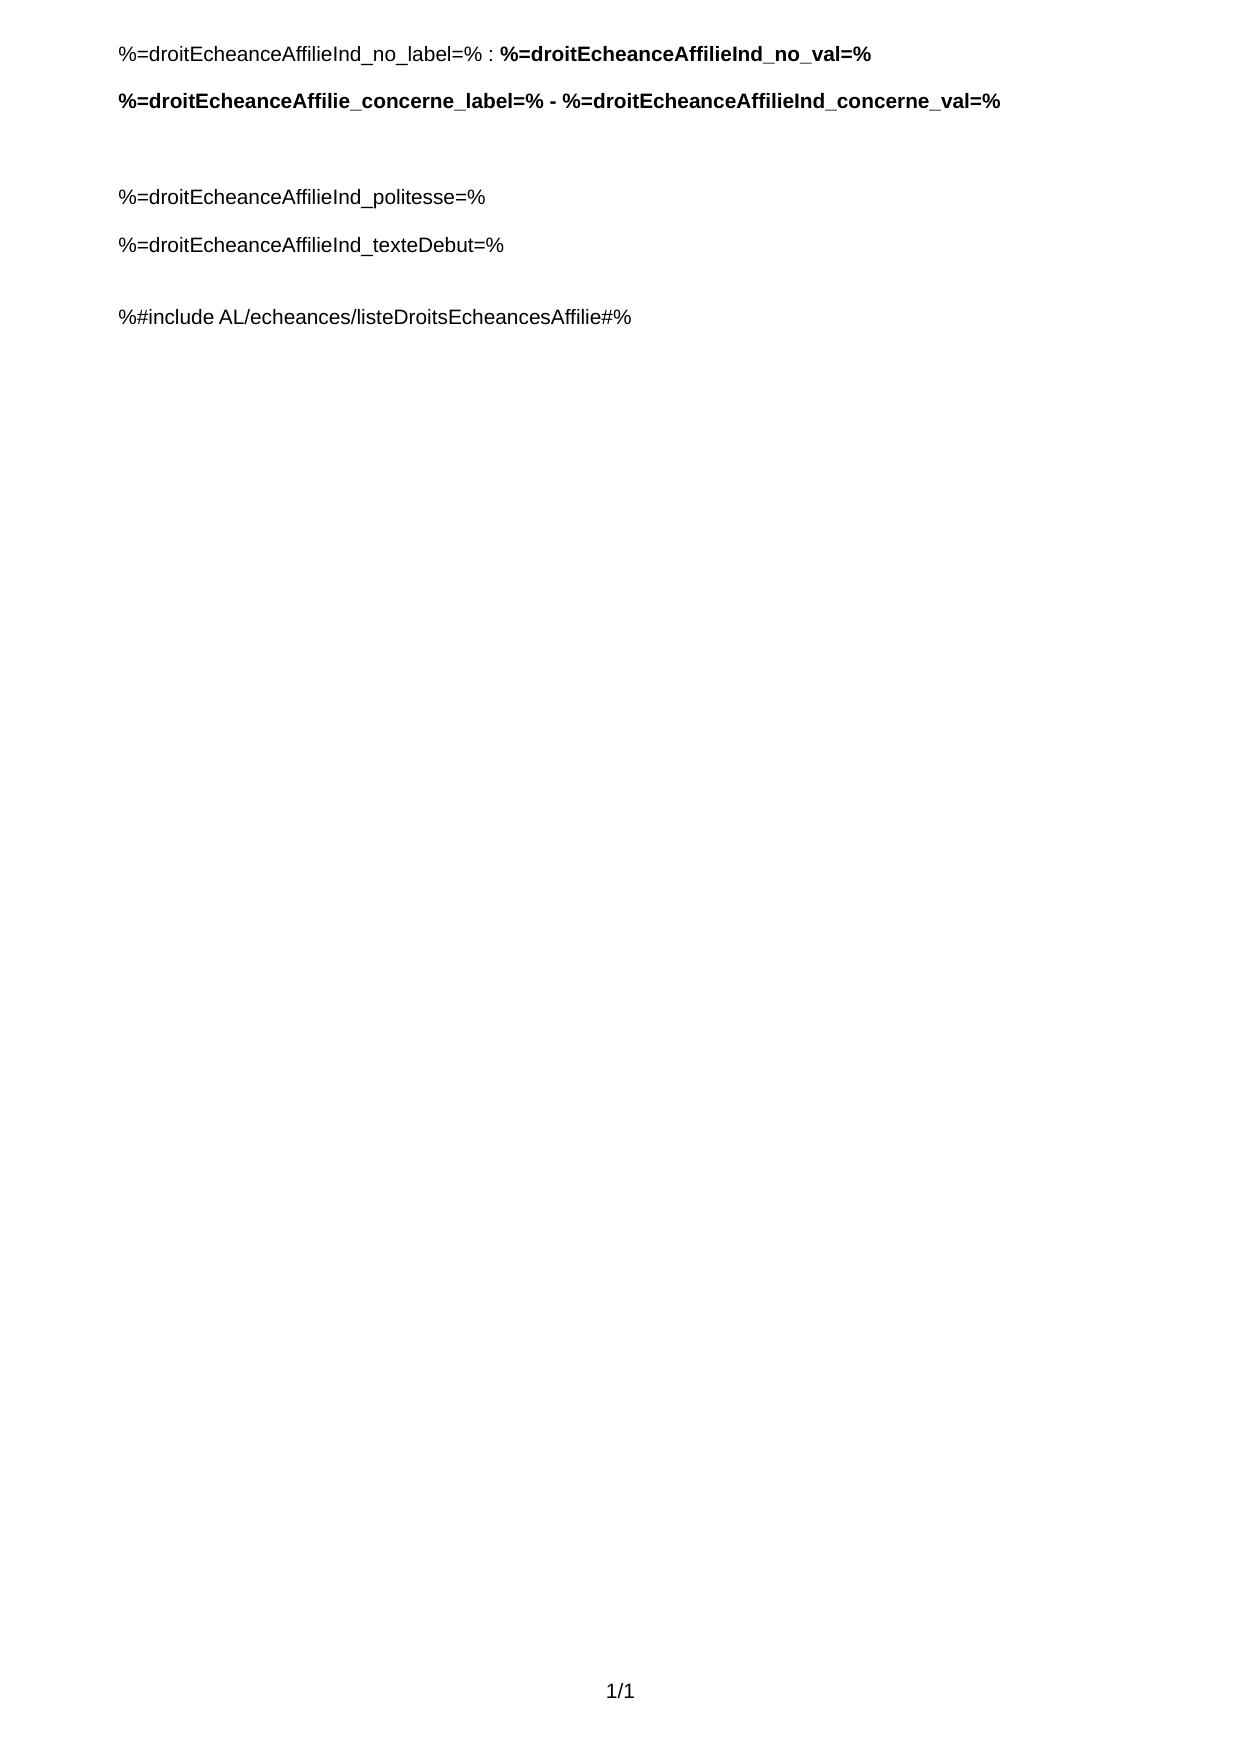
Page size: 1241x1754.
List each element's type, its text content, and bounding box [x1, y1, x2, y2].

text %=droitEcheanceAffilieInd_texteDebut=% [118, 233, 1122, 257]
text %=droitEcheanceAffilie_concerne_label=% - %=droitEcheanceAffilieInd_concerne_val=% [118, 89, 1122, 113]
text %#include AL/echeances/listeDroitsEcheancesAffilie#% [118, 305, 1122, 329]
text %=droitEcheanceAffilieInd_politesse=% [118, 185, 1122, 209]
text %=droitEcheanceAffilieInd_no_label=% : %=droitEcheanceAffilieInd_no_val=% [118, 41, 1122, 65]
